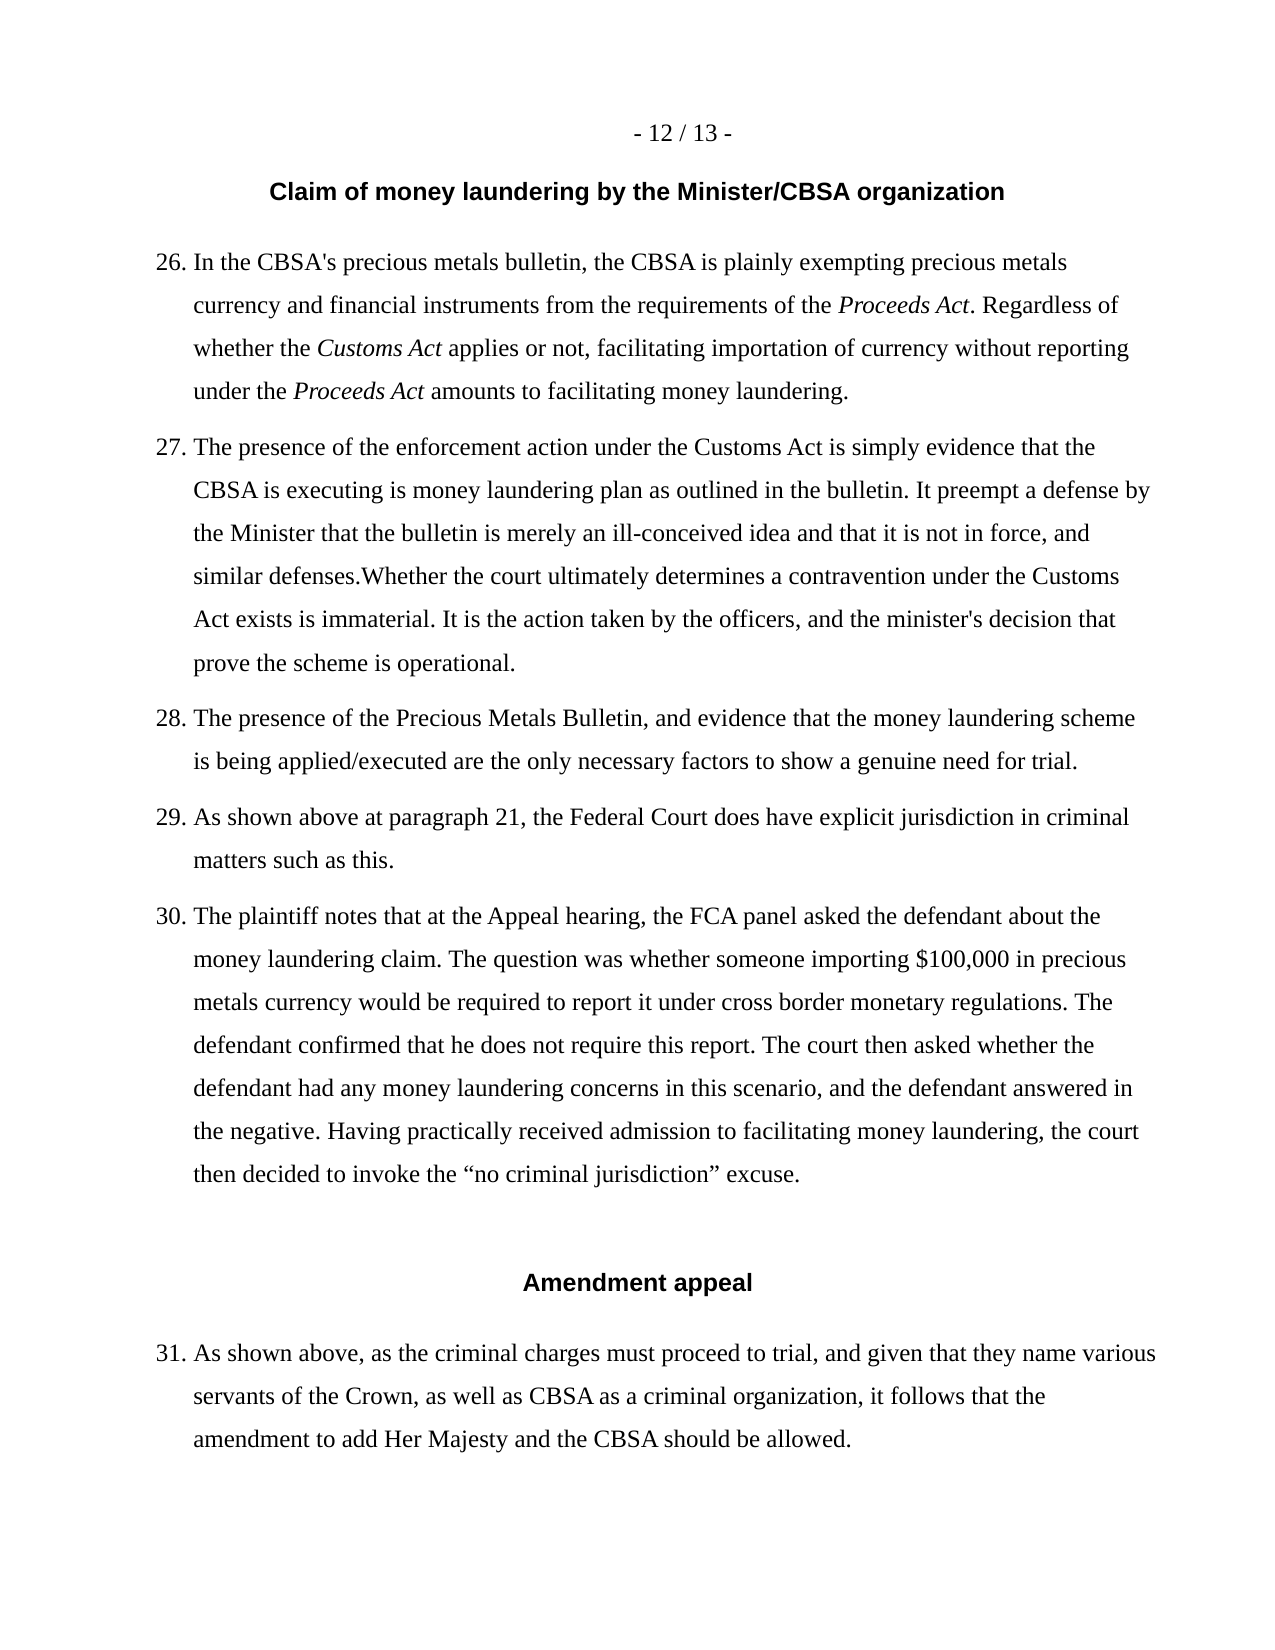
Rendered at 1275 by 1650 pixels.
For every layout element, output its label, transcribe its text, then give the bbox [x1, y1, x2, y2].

subtitle As shown above, as the criminal charges must proceed to trial, and given that they name various servants of the Crown, as well as CBSA as a criminal organization, it follows that the amendment to add Her Majesty and the CBSA should be allowed. [156, 1338, 1157, 1453]
subtitle The presence of the enforcement action under the Customs Act is simply evidence that the CBSA is executing is money laundering plan as outlined in the bulletin. It preempt a defense by the Minister that the bulletin is merely an ill-conceived idea and that it is not in force, and similar defenses.Whether the court ultimately determines a contravention under the Customs Act exists is immaterial. It is the action taken by the officers, and the minister's decision that prove the scheme is operational. [156, 432, 1157, 676]
subtitle In the CBSA's precious metals bulletin, the CBSA is plainly exempting precious metals currency and financial instruments from the requirements of the Proceeds Act. Regardless of whether the Customs Act applies or not, facilitating importation of currency without reporting under the Proceeds Act amounts to facilitating money laundering. [156, 247, 1157, 405]
subtitle The plaintiff notes that at the Appeal hearing, the FCA panel asked the defendant about the money laundering claim. The question was whether someone importing $100,000 in precious metals currency would be required to report it under cross border monetary regulations. The defendant confirmed that he does not require this report. The court then asked whether the defendant had any money laundering concerns in this scenario, and the defendant answered in the negative. Having practically received admission to facilitating money laundering, the court then decided to invoke the “no criminal jurisdiction” excuse. [156, 901, 1157, 1188]
subtitle Claim of money laundering by the Minister/CBSA organization [118, 177, 1157, 206]
subtitle Amendment appeal [118, 1268, 1157, 1297]
subtitle The presence of the Precious Metals Bulletin, and evidence that the money laundering scheme is being applied/executed are the only necessary factors to show a genuine need for trial. [156, 703, 1157, 775]
subtitle As shown above at paragraph 21., the Federal Court does have explicit jurisdiction in criminal matters such as this. [156, 802, 1157, 874]
